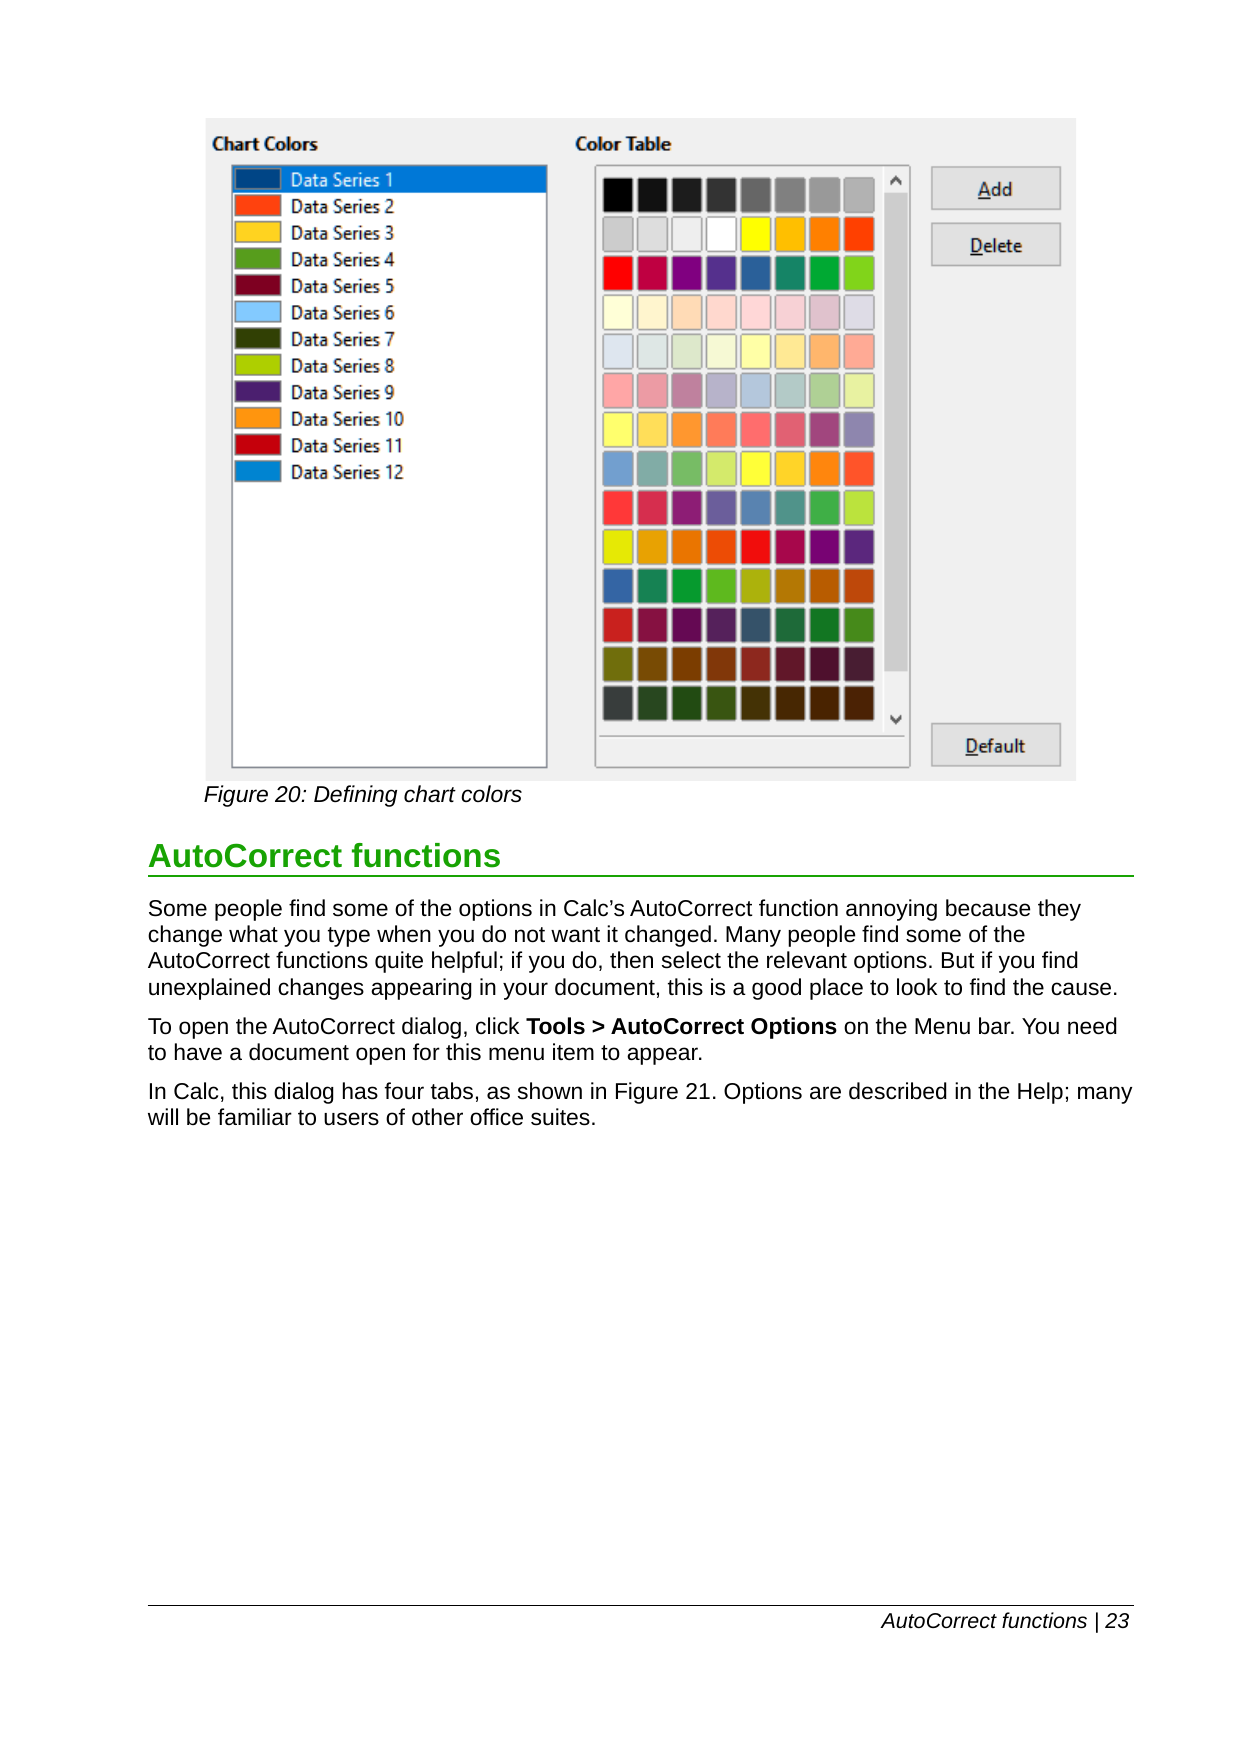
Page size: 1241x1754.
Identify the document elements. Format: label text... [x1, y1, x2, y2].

text To open the AutoCorrect dialog, click Tools > AutoCorrect Options on the Menu bar. You need to have a document open for this menu item to appear. [148, 1013, 1134, 1065]
text Some people find some of the options in Calc’s AutoCorrect function annoying because they change what you type when you do not want it changed. Many people find some of the AutoCorrect functions quite helpful; if you do, then select the relevant options. But if you find unexplained changes appearing in your document, this is a good place to look to find the cause. [148, 895, 1134, 1000]
subtitle AutoCorrect functions [148, 837, 1134, 875]
picture [205, 118, 1077, 781]
text Figure 20: Defining chart colors [204, 118, 1078, 807]
text In Calc, this dialog has four tabs, as shown in Figure 21. Options are described in the Help; many will be familiar to users of other office suites. [148, 1078, 1134, 1131]
